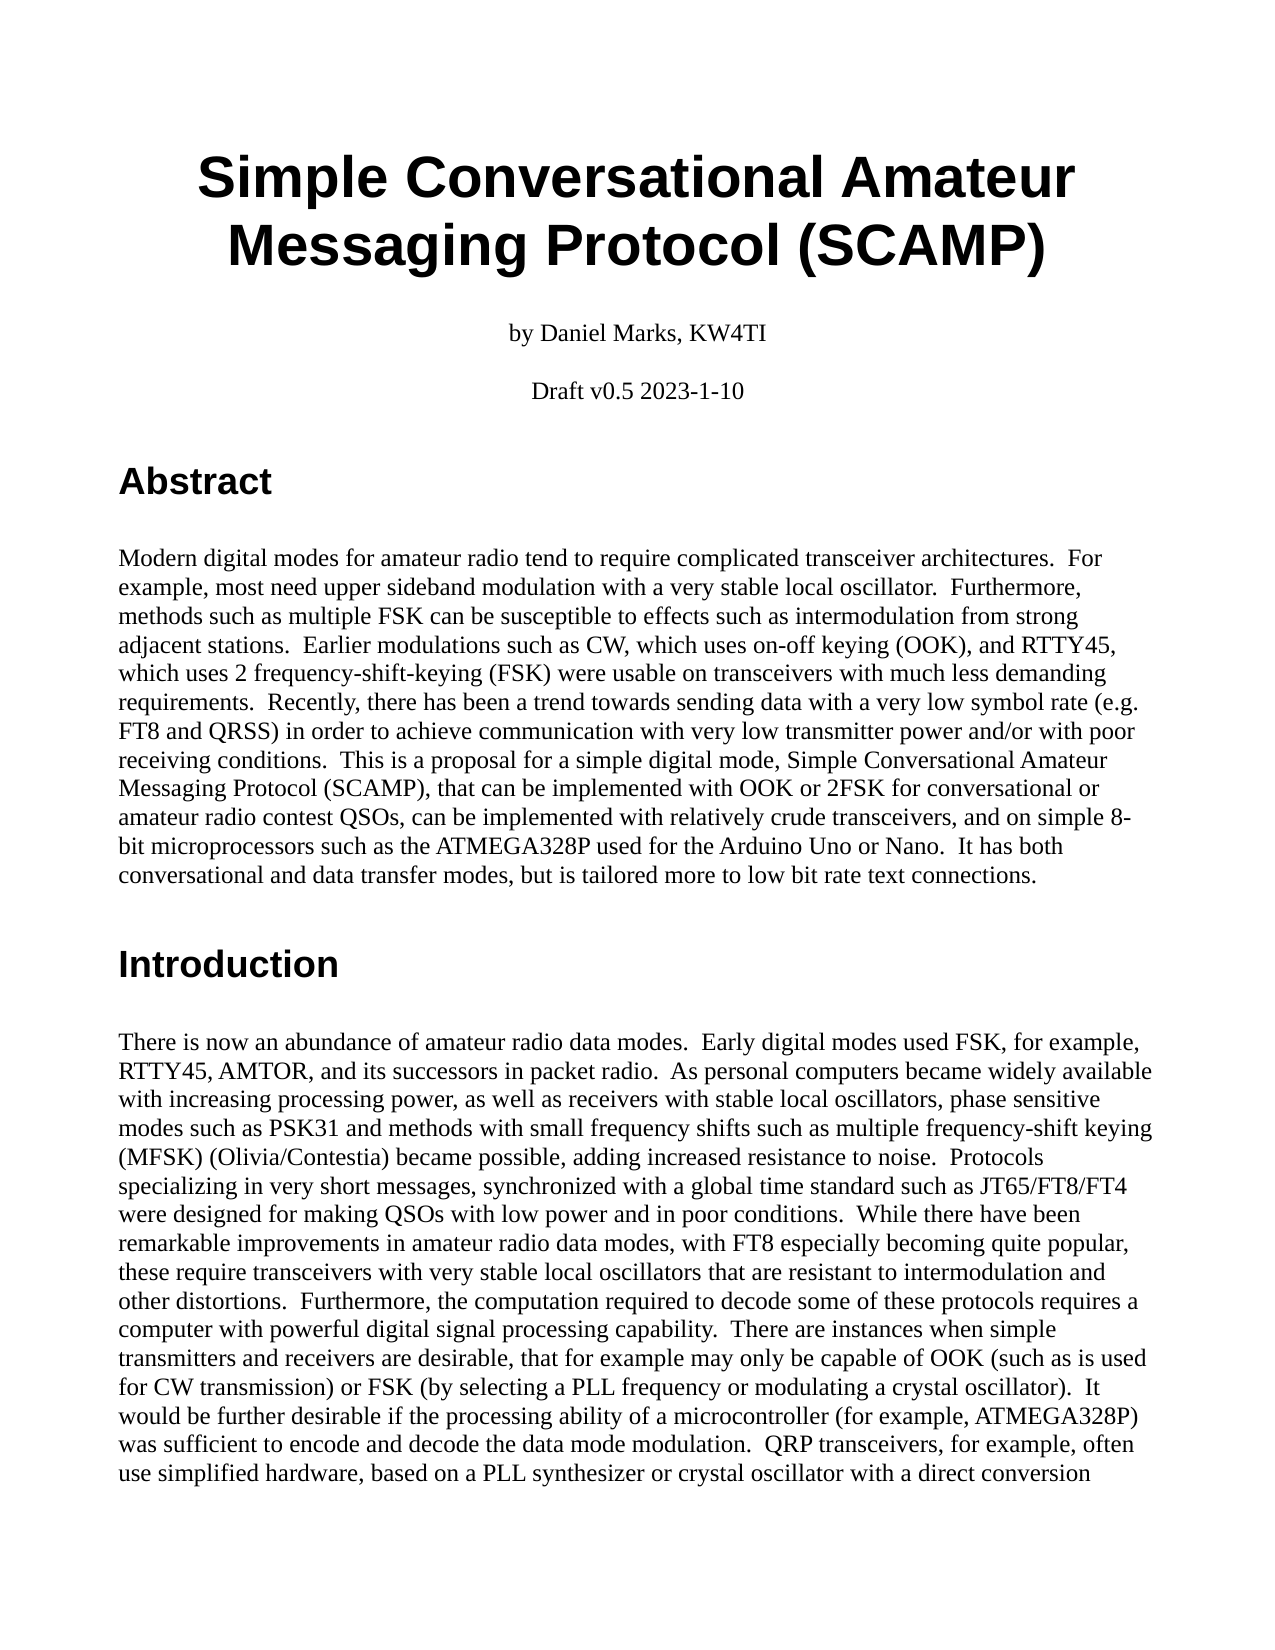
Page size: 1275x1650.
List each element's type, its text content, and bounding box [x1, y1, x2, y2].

text Draft v0.5 2023-1-10 [118, 376, 1157, 405]
title Simple Conversational Amateur Messaging Protocol (SCAMP) [118, 143, 1157, 277]
subtitle Abstract [118, 458, 1157, 502]
text Modern digital modes for amateur radio tend to require complicated transceiver architectures. For example, most need upper sideband modulation with a very stable local oscillator. Furthermore, methods such as multiple FSK can be susceptible to effects such as intermodulation from strong adjacent stations. Earlier modulations such as CW, which uses on-off keying (OOK), and RTTY45, which uses 2 frequency-shift-keying (FSK) were usable on transceivers with much less demanding requirements. Recently, there has been a trend towards sending data with a very low symbol rate (e.g. FT8 and QRSS) in order to achieve communication with very low transmitter power and/or with poor receiving conditions. This is a proposal for a simple digital mode, Simple Conversational Amateur Messaging Protocol (SCAMP), that can be implemented with OOK or 2FSK for conversational or amateur radio contest QSOs, can be implemented with relatively crude transceivers, and on simple 8-bit microprocessors such as the ATMEGA328P used for the Arduino Uno or Nano. It has both conversational and data transfer modes, but is tailored more to low bit rate text connections. [118, 543, 1157, 888]
text There is now an abundance of amateur radio data modes. Early digital modes used FSK, for example, RTTY45, AMTOR, and its successors in packet radio. As personal computers became widely available with increasing processing power, as well as receivers with stable local oscillators, phase sensitive modes such as PSK31 and methods with small frequency shifts such as multiple frequency-shift keying (MFSK) (Olivia/Contestia) became possible, adding increased resistance to noise. Protocols specializing in very short messages, synchronized with a global time standard such as JT65/FT8/FT4 were designed for making QSOs with low power and in poor conditions. While there have been remarkable improvements in amateur radio data modes, with FT8 especially becoming quite popular, these require transceivers with very stable local oscillators that are resistant to intermodulation and other distortions. Furthermore, the computation required to decode some of these protocols requires a computer with powerful digital signal processing capability. There are instances when simple transmitters and receivers are desirable, that for example may only be capable of OOK (such as is used for CW transmission) or FSK (by selecting a PLL frequency or modulating a crystal oscillator). It would be further desirable if the processing ability of a microcontroller (for example, ATMEGA328P) was sufficient to encode and decode the data mode modulation. QRP transceivers, for example, often use simplified hardware, based on a PLL synthesizer or crystal oscillator with a direct conversion [118, 1027, 1157, 1487]
text by Daniel Marks, KW4TI [118, 318, 1157, 347]
subtitle Introduction [118, 942, 1157, 986]
